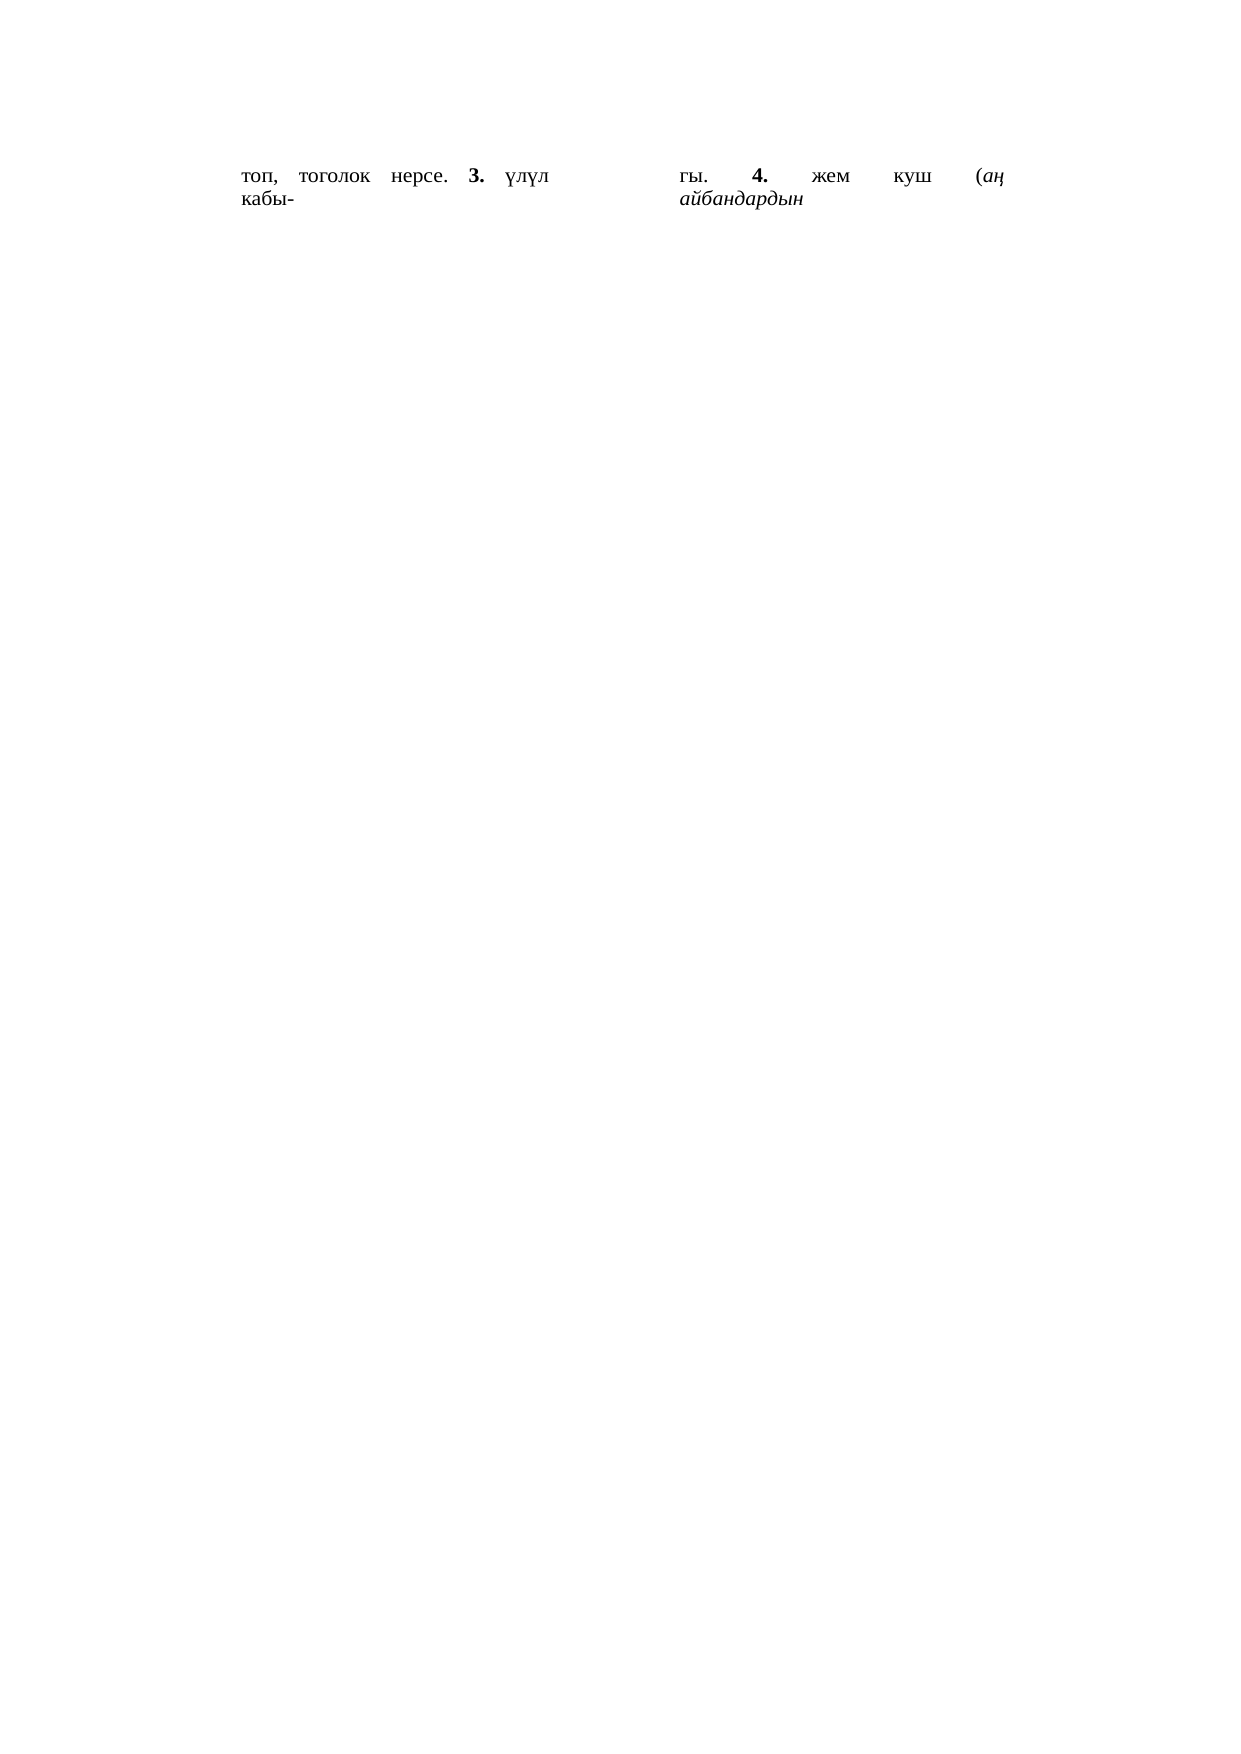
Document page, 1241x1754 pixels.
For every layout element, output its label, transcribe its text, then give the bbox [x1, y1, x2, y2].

text топ, тоголок нерсе. 3. үлүл кабы- [197, 164, 549, 210]
text гы. 4. жем куш (аң айбандардын [679, 164, 1004, 210]
